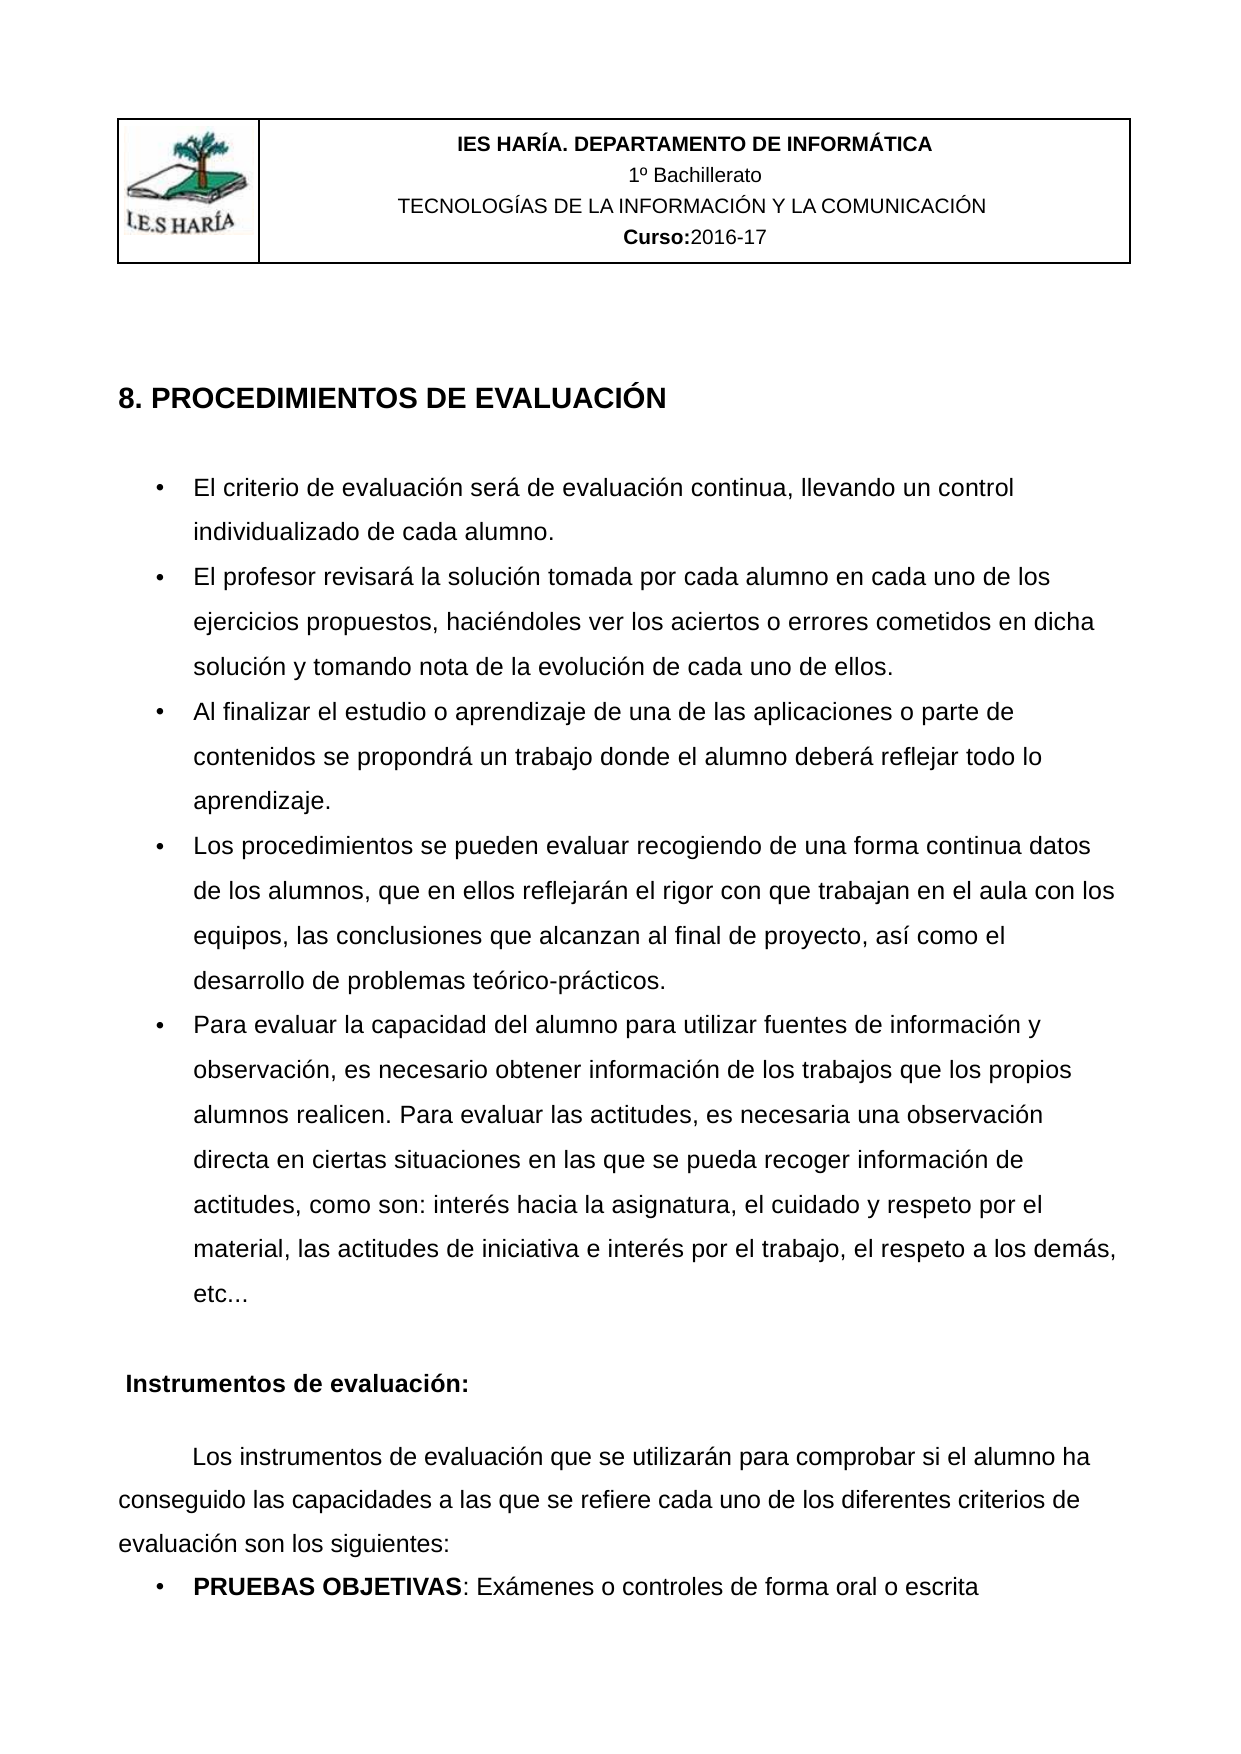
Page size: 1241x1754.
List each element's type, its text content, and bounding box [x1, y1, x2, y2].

list Para evaluar la capacidad del alumno para utilizar fuentes de información y observación, es necesario obtener información de los trabajos que los propios alumnos realicen. Para evaluar las actitudes, es necesaria una observación directa en ciertas situaciones en las que se pueda recoger información de actitudes, como son: interés hacia la asignatura, el cuidado y respeto por el material, las actitudes de iniciativa e interés por el trabajo, el respeto a los demás, etc... [156, 1010, 1122, 1309]
list Los procedimientos se pueden evaluar recogiendo de una forma continua datos de los alumnos, que en ellos reflejarán el rigor con que trabajan en el aula con los equipos, las conclusiones que alcanzan al final de proyecto, así como el desarrollo de problemas teórico-prácticos. [156, 831, 1122, 996]
subtitle 8. PROCEDIMIENTOS DE EVALUACIÓN [118, 381, 1122, 415]
list Al finalizar el estudio o aprendizaje de una de las aplicaciones o parte de contenidos se propondrá un trabajo donde el alumno deberá reflejar todo lo aprendizaje. [156, 697, 1122, 816]
list El profesor revisará la solución tomada por cada alumno en cada uno de los ejercicios propuestos, haciéndoles ver los aciertos o errores cometidos en dicha solución y tomando nota de la evolución de cada uno de ellos. [156, 562, 1122, 682]
text Los instrumentos de evaluación que se utilizarán para comprobar si el alumno ha conseguido las capacidades a las que se refiere cada uno de los diferentes criterios de evaluación son los siguientes: [118, 1442, 1122, 1557]
picture [123, 126, 254, 235]
list PRUEBAS OBJETIVAS: Exámenes o controles de forma oral o escrita [156, 1572, 1122, 1601]
list El criterio de evaluación será de evaluación continua, llevando un control individualizado de cada alumno. [156, 472, 1122, 547]
text Instrumentos de evaluación: [118, 1369, 1122, 1399]
